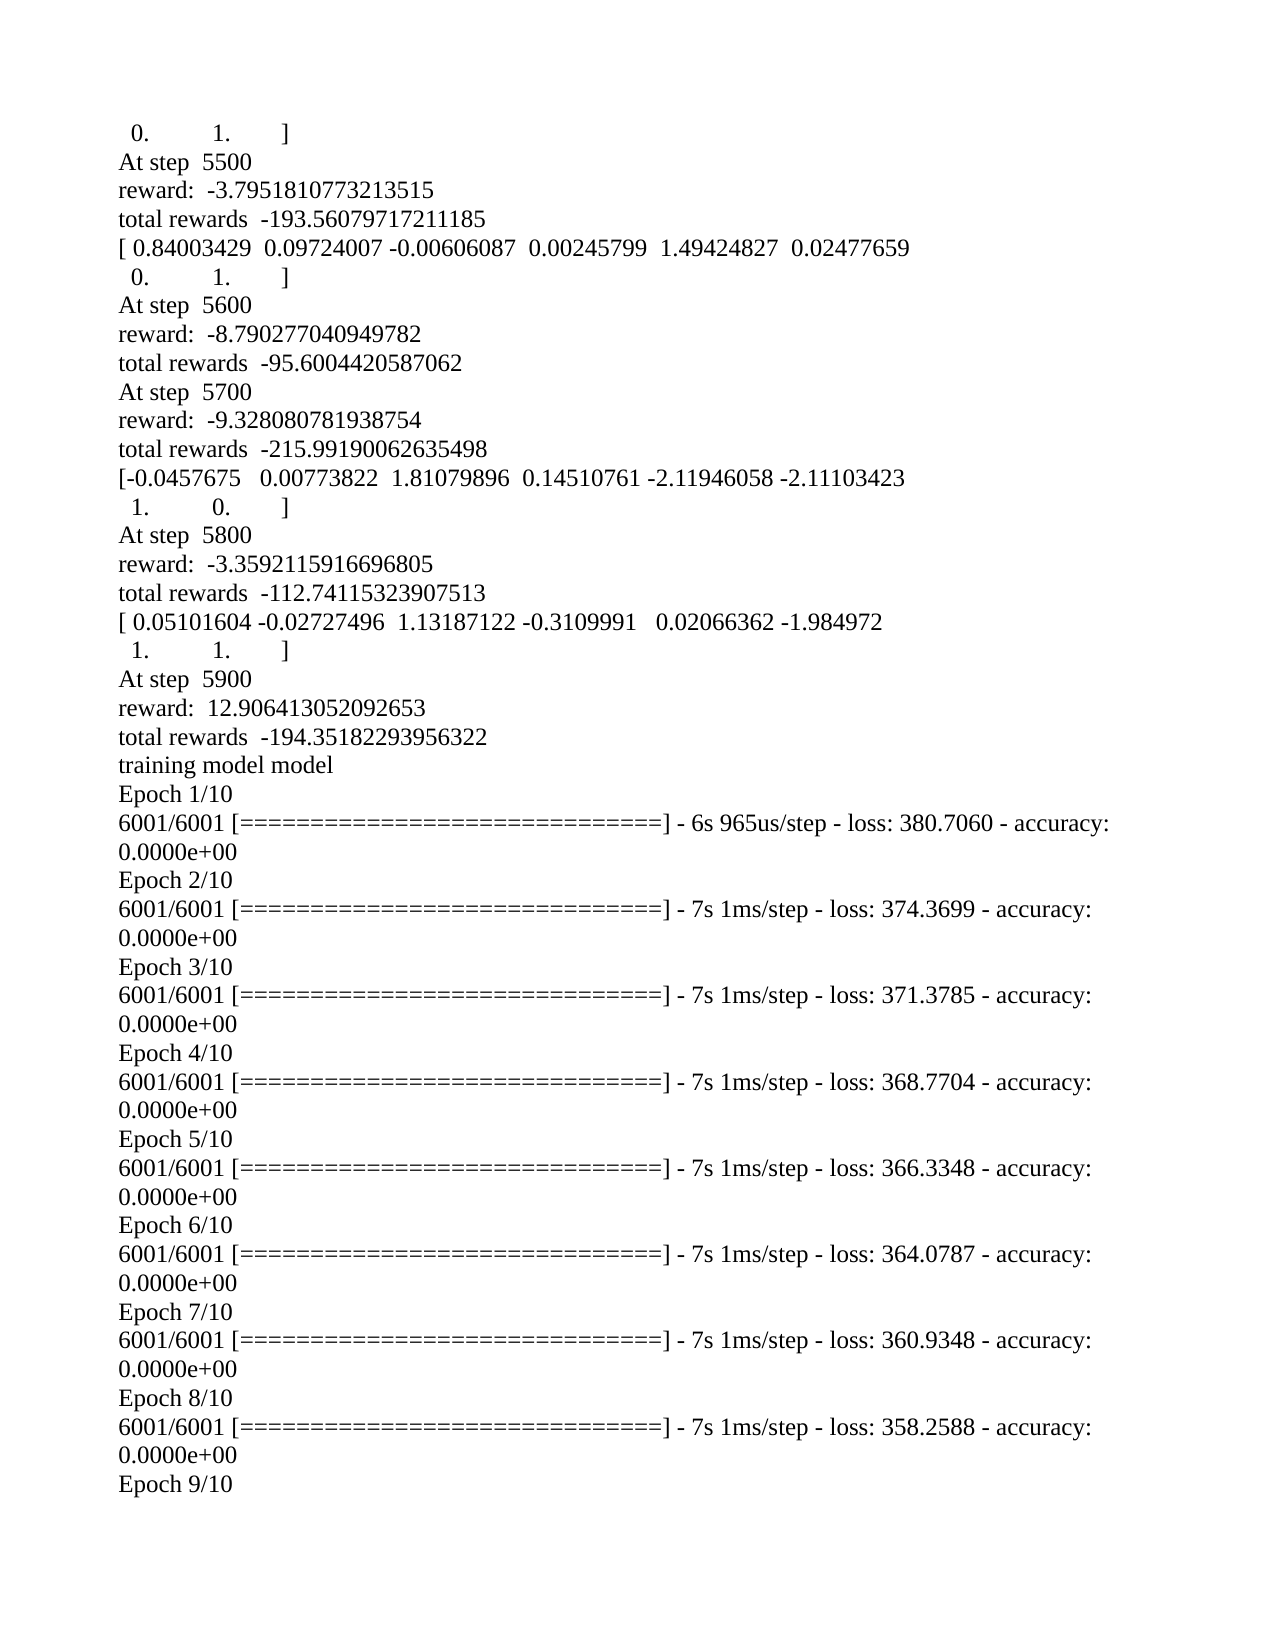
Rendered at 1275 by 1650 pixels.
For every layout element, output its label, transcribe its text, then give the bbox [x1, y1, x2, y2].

text 0. 1. ] [118, 118, 1157, 147]
text Epoch 2/10 [118, 866, 1157, 894]
text Epoch 6/10 [118, 1211, 1157, 1239]
text reward: -8.790277040949782 [118, 319, 1157, 348]
text Epoch 9/10 [118, 1469, 1157, 1498]
text 0. 1. ] [118, 262, 1157, 291]
text reward: 12.906413052092653 [118, 693, 1157, 722]
text Epoch 1/10 [118, 779, 1157, 808]
text total rewards -215.99190062635498 [118, 434, 1157, 463]
text reward: -3.7951810773213515 [118, 176, 1157, 204]
text Epoch 5/10 [118, 1124, 1157, 1153]
text At step 5600 [118, 291, 1157, 319]
text Epoch 7/10 [118, 1297, 1157, 1326]
text training model model [118, 751, 1157, 779]
text At step 5900 [118, 664, 1157, 693]
text 1. 1. ] [118, 636, 1157, 664]
text At step 5700 [118, 377, 1157, 406]
text reward: -3.3592115916696805 [118, 549, 1157, 578]
text 1. 0. ] [118, 492, 1157, 521]
text Epoch 3/10 [118, 952, 1157, 981]
text 6001/6001 [==============================] - 7s 1ms/step - loss: 368.7704 - accuracy: 0.0000e+00 [118, 1067, 1157, 1124]
text 6001/6001 [==============================] - 7s 1ms/step - loss: 371.3785 - accuracy: 0.0000e+00 [118, 981, 1157, 1038]
text total rewards -112.74115323907513 [118, 578, 1157, 607]
text 6001/6001 [==============================] - 7s 1ms/step - loss: 364.0787 - accuracy: 0.0000e+00 [118, 1239, 1157, 1297]
text 6001/6001 [==============================] - 6s 965us/step - loss: 380.7060 - accuracy: 0.0000e+00 [118, 808, 1157, 866]
text 6001/6001 [==============================] - 7s 1ms/step - loss: 366.3348 - accuracy: 0.0000e+00 [118, 1153, 1157, 1211]
text At step 5800 [118, 521, 1157, 549]
text At step 5500 [118, 147, 1157, 176]
text Epoch 4/10 [118, 1038, 1157, 1067]
text 6001/6001 [==============================] - 7s 1ms/step - loss: 374.3699 - accuracy: 0.0000e+00 [118, 894, 1157, 952]
text [-0.0457675 0.00773822 1.81079896 0.14510761 -2.11946058 -2.11103423 [118, 463, 1157, 492]
text reward: -9.328080781938754 [118, 406, 1157, 434]
text [ 0.84003429 0.09724007 -0.00606087 0.00245799 1.49424827 0.02477659 [118, 233, 1157, 262]
text total rewards -95.6004420587062 [118, 348, 1157, 377]
text total rewards -194.35182293956322 [118, 722, 1157, 751]
text Epoch 8/10 [118, 1383, 1157, 1412]
text [ 0.05101604 -0.02727496 1.13187122 -0.3109991 0.02066362 -1.984972 [118, 607, 1157, 636]
text 6001/6001 [==============================] - 7s 1ms/step - loss: 360.9348 - accuracy: 0.0000e+00 [118, 1326, 1157, 1383]
text total rewards -193.56079717211185 [118, 204, 1157, 233]
text 6001/6001 [==============================] - 7s 1ms/step - loss: 358.2588 - accuracy: 0.0000e+00 [118, 1412, 1157, 1469]
